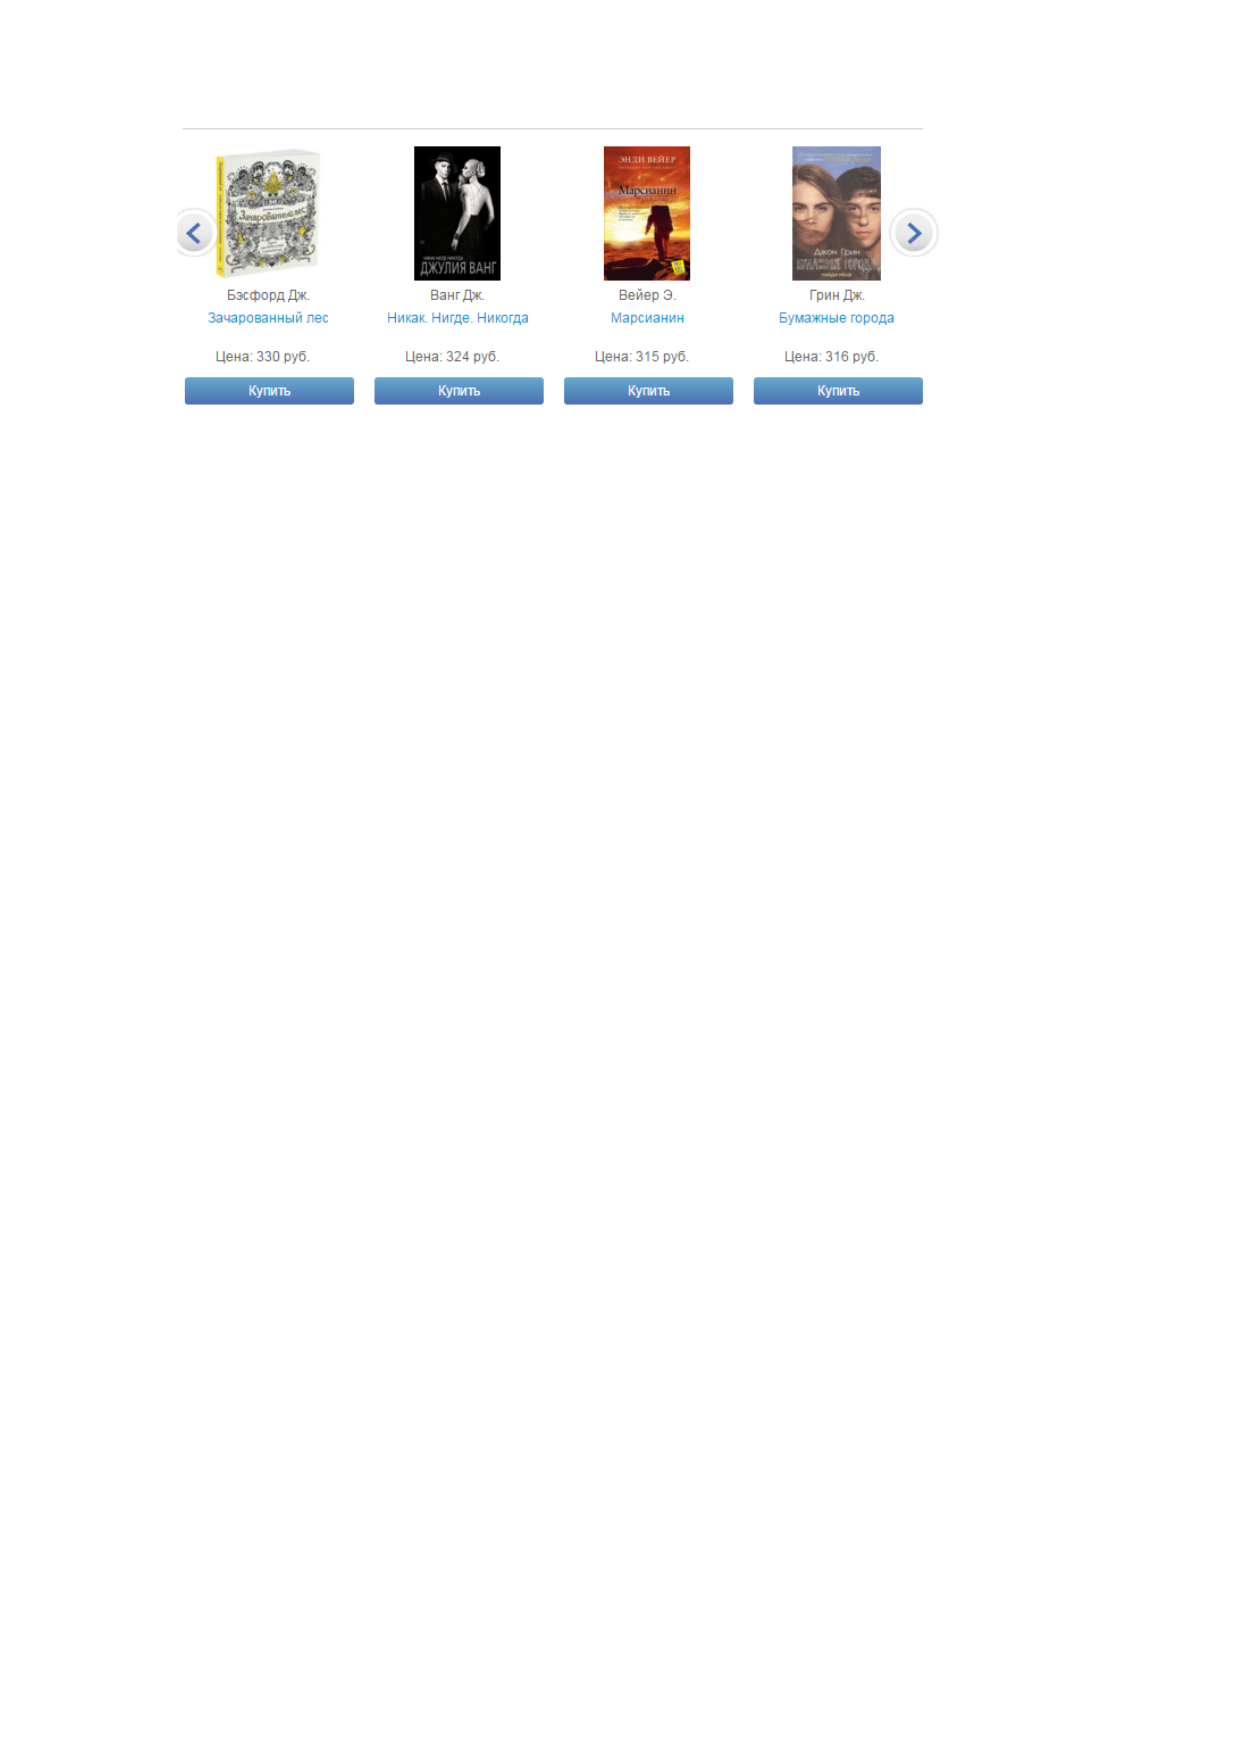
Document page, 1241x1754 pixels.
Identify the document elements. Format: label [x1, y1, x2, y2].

picture [177, 118, 948, 416]
